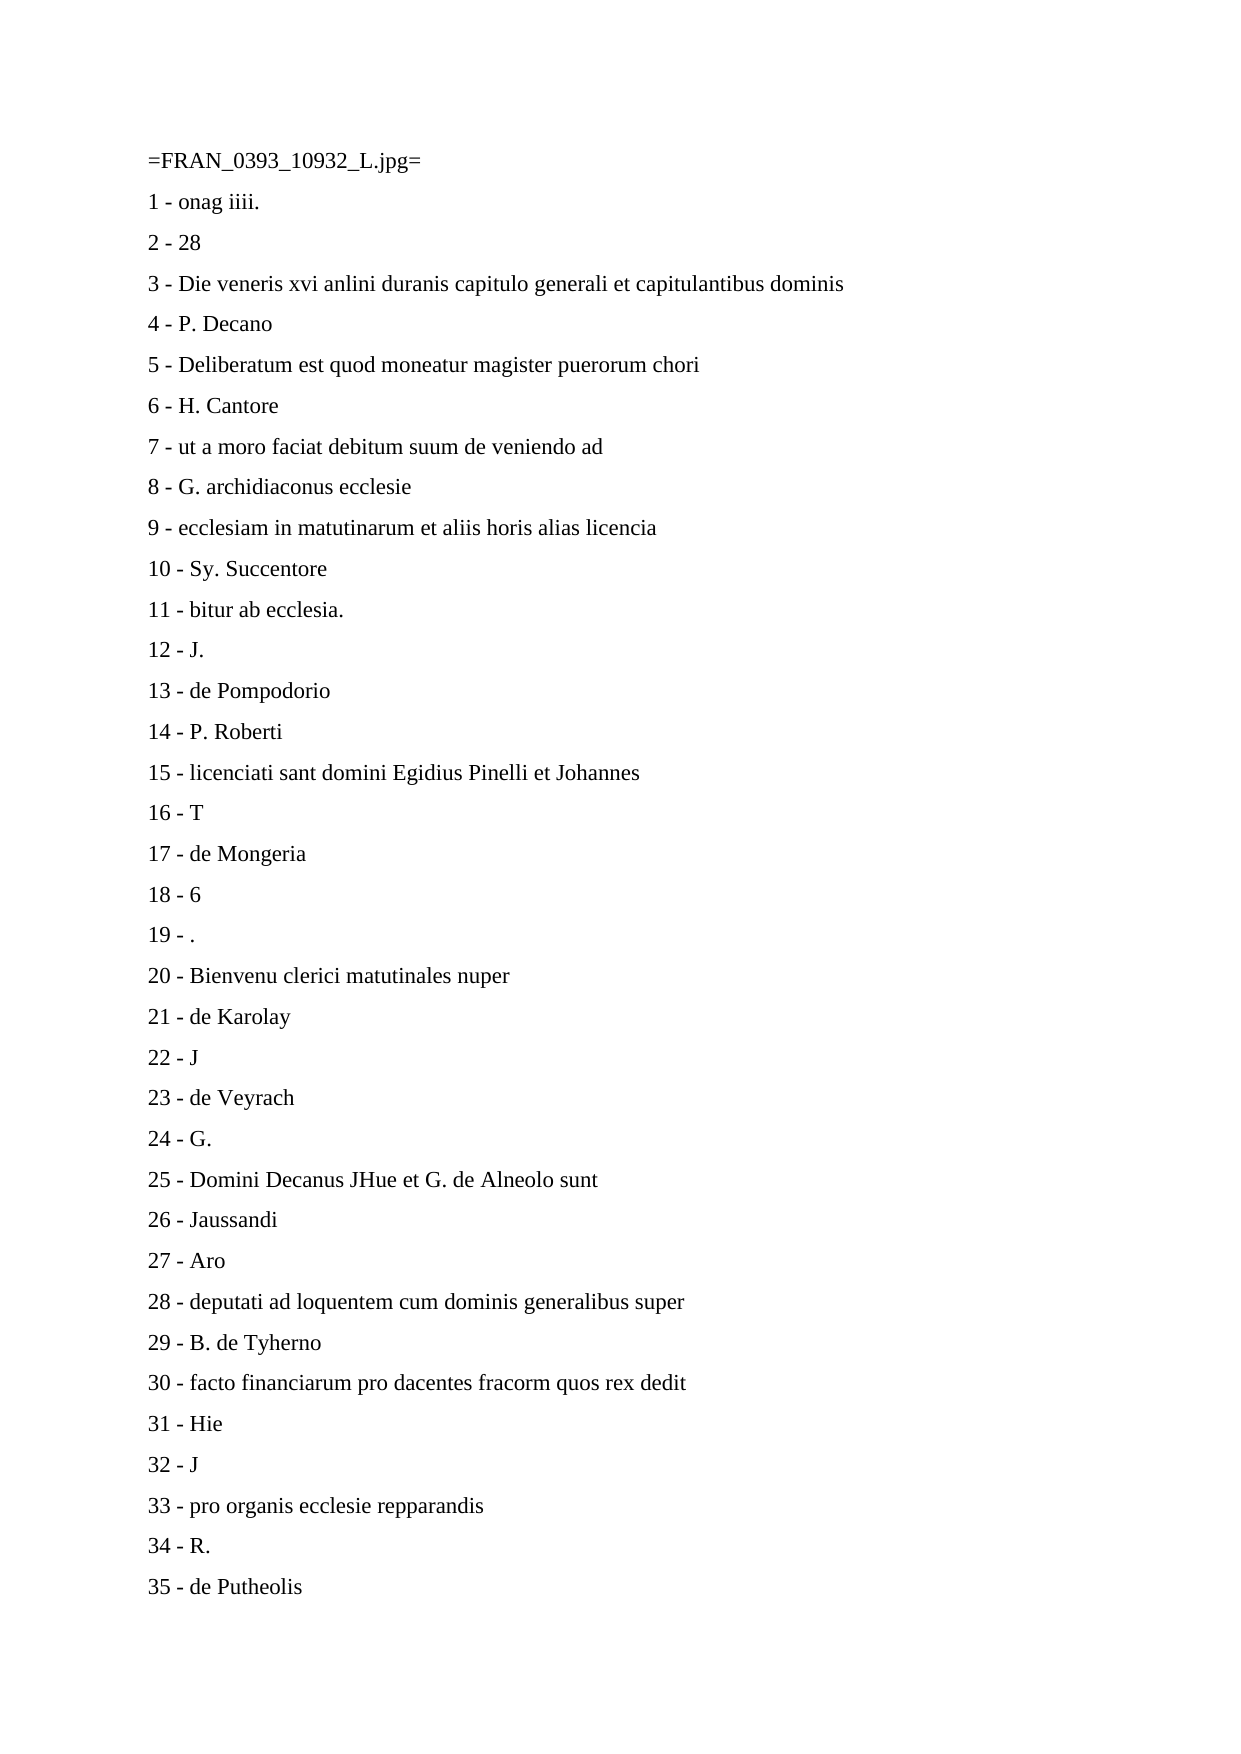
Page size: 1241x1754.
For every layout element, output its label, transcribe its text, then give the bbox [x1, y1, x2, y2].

text 12 - J. [148, 636, 1093, 663]
text 2 - 28 [148, 229, 1093, 255]
text 35 - de Putheolis [148, 1573, 1093, 1599]
text 25 - Domini Decanus JHue et G. de Alneolo sunt [148, 1166, 1093, 1192]
text 17 - de Mongeria [148, 840, 1093, 866]
text 21 - de Karolay [148, 1003, 1093, 1029]
text 27 - Aro [148, 1247, 1093, 1274]
text 23 - de Veyrach [148, 1084, 1093, 1111]
text 18 - 6 [148, 881, 1093, 907]
text 24 - G. [148, 1125, 1093, 1151]
text 14 - P. Roberti [148, 718, 1093, 744]
text 20 - Bienvenu clerici matutinales nuper [148, 962, 1093, 988]
text 7 - ut a moro faciat debitum suum de veniendo ad [148, 433, 1093, 459]
text 13 - de Pompodorio [148, 677, 1093, 703]
text 8 - G. archidiaconus ecclesie [148, 473, 1093, 500]
text 16 - T [148, 799, 1093, 826]
text 32 - J [148, 1451, 1093, 1477]
text 1 - onag iiii. [148, 188, 1093, 215]
text 6 - H. Cantore [148, 392, 1093, 418]
text 10 - Sy. Succentore [148, 555, 1093, 581]
text 31 - Hie [148, 1410, 1093, 1437]
text 34 - R. [148, 1532, 1093, 1559]
text 15 - licenciati sant domini Egidius Pinelli et Johannes [148, 758, 1093, 785]
text 19 - . [148, 921, 1093, 948]
text 9 - ecclesiam in matutinarum et aliis horis alias licencia [148, 514, 1093, 541]
text 5 - Deliberatum est quod moneatur magister puerorum chori [148, 351, 1093, 378]
text 26 - Jaussandi [148, 1207, 1093, 1233]
text 29 - B. de Tyherno [148, 1329, 1093, 1355]
text 11 - bitur ab ecclesia. [148, 596, 1093, 622]
text 30 - facto financiarum pro dacentes fracorm quos rex dedit [148, 1369, 1093, 1396]
text 22 - J [148, 1044, 1093, 1070]
text 4 - P. Decano [148, 311, 1093, 337]
text =FRAN_0393_10932_L.jpg= [148, 148, 1093, 174]
text 28 - deputati ad loquentem cum dominis generalibus super [148, 1288, 1093, 1314]
text 33 - pro organis ecclesie repparandis [148, 1492, 1093, 1518]
text 3 - Die veneris xvi anlini duranis capitulo generali et capitulantibus dominis [148, 270, 1093, 296]
